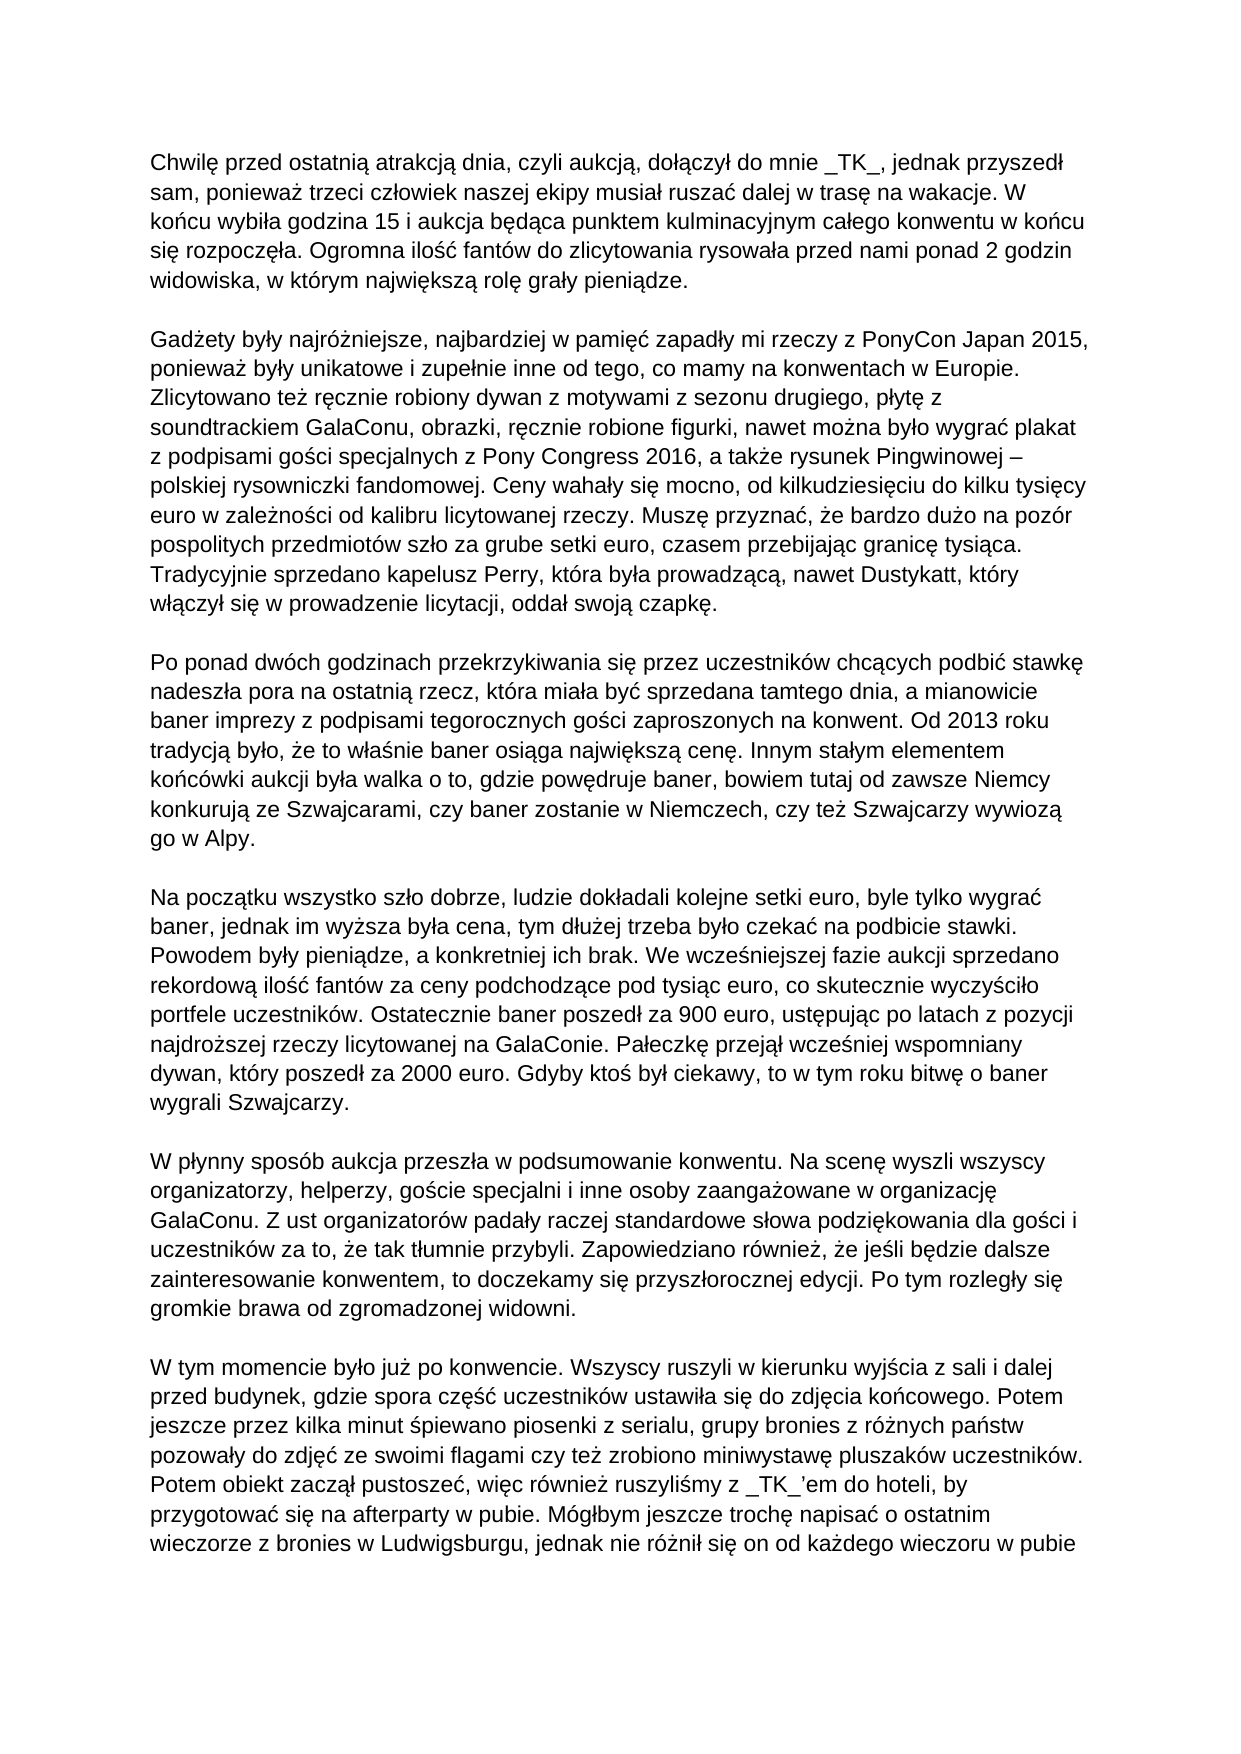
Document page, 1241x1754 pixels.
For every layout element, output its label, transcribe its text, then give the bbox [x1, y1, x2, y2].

text Gadżety były najróżniejsze, najbardziej w pamięć zapadły mi rzeczy z PonyCon Japan 2015, ponieważ były unikatowe i zupełnie inne od tego, co mamy na konwentach w Europie. Zlicytowano też ręcznie robiony dywan z motywami z sezonu drugiego, płytę z soundtrackiem GalaConu, obrazki, ręcznie robione figurki, nawet można było wygrać plakat z podpisami gości specjalnych z Pony Congress 2016, a także rysunek Pingwinowej – polskiej rysowniczki fandomowej. Ceny wahały się mocno, od kilkudziesięciu do kilku tysięcy euro w zależności od kalibru licytowanej rzeczy. Muszę przyznać, że bardzo dużo na pozór pospolitych przedmiotów szło za grube setki euro, czasem przebijając granicę tysiąca. Tradycyjnie sprzedano kapelusz Perry, która była prowadzącą, nawet Dustykatt, który włączył się w prowadzenie licytacji, oddał swoją czapkę. [150, 326, 1091, 616]
text Na początku wszystko szło dobrze, ludzie dokładali kolejne setki euro, byle tylko wygrać baner, jednak im wyższa była cena, tym dłużej trzeba było czekać na podbicie stawki. Powodem były pieniądze, a konkretniej ich brak. We wcześniejszej fazie aukcji sprzedano rekordową ilość fantów za ceny podchodzące pod tysiąc euro, co skutecznie wyczyściło portfele uczestników. Ostatecznie baner poszedł za 900 euro, ustępując po latach z pozycji najdroższej rzeczy licytowanej na GalaConie. Pałeczkę przejął wcześniej wspomniany dywan, który poszedł za 2000 euro. Gdyby ktoś był ciekawy, to w tym roku bitwę o baner wygrali Szwajcarzy. [150, 884, 1091, 1116]
text Po ponad dwóch godzinach przekrzykiwania się przez uczestników chcących podbić stawkę nadeszła pora na ostatnią rzecz, która miała być sprzedana tamtego dnia, a mianowicie baner imprezy z podpisami tegorocznych gości zaproszonych na konwent. Od 2013 roku tradycją było, że to właśnie baner osiąga największą cenę. Innym stałym elementem końcówki aukcji była walka o to, gdzie powędruje baner, bowiem tutaj od zawsze Niemcy konkurują ze Szwajcarami, czy baner zostanie w Niemczech, czy też Szwajcarzy wywiozą go w Alpy. [150, 649, 1091, 851]
text Chwilę przed ostatnią atrakcją dnia, czyli aukcją, dołączył do mnie _TK_, jednak przyszedł sam, ponieważ trzeci człowiek naszej ekipy musiał ruszać dalej w trasę na wakacje. W końcu wybiła godzina 15 i aukcja będąca punktem kulminacyjnym całego konwentu w końcu się rozpoczęła. Ogromna ilość fantów do zlicytowania rysowała przed nami ponad 2 godzin widowiska, w którym największą rolę grały pieniądze. [150, 150, 1091, 293]
text W płynny sposób aukcja przeszła w podsumowanie konwentu. Na scenę wyszli wszyscy organizatorzy, helperzy, goście specjalni i inne osoby zaangażowane w organizację GalaConu. Z ust organizatorów padały raczej standardowe słowa podziękowania dla gości i uczestników za to, że tak tłumnie przybyli. Zapowiedziano również, że jeśli będzie dalsze zainteresowanie konwentem, to doczekamy się przyszłorocznej edycji. Po tym rozległy się gromkie brawa od zgromadzonej widowni. [150, 1149, 1091, 1321]
text W tym momencie było już po konwencie. Wszyscy ruszyli w kierunku wyjścia z sali i dalej przed budynek, gdzie spora część uczestników ustawiła się do zdjęcia końcowego. Potem jeszcze przez kilka minut śpiewano piosenki z serialu, grupy bronies z różnych państw pozowały do zdjęć ze swoimi flagami czy też zrobiono miniwystawę pluszaków uczestników. Potem obiekt zaczął pustoszeć, więc również ruszyliśmy z _TK_’em do hoteli, by przygotować się na afterparty w pubie. Mógłbym jeszcze trochę napisać o ostatnim wieczorze z bronies w Ludwigsburgu, jednak nie różnił się on od każdego wieczoru w pubie [150, 1354, 1091, 1556]
